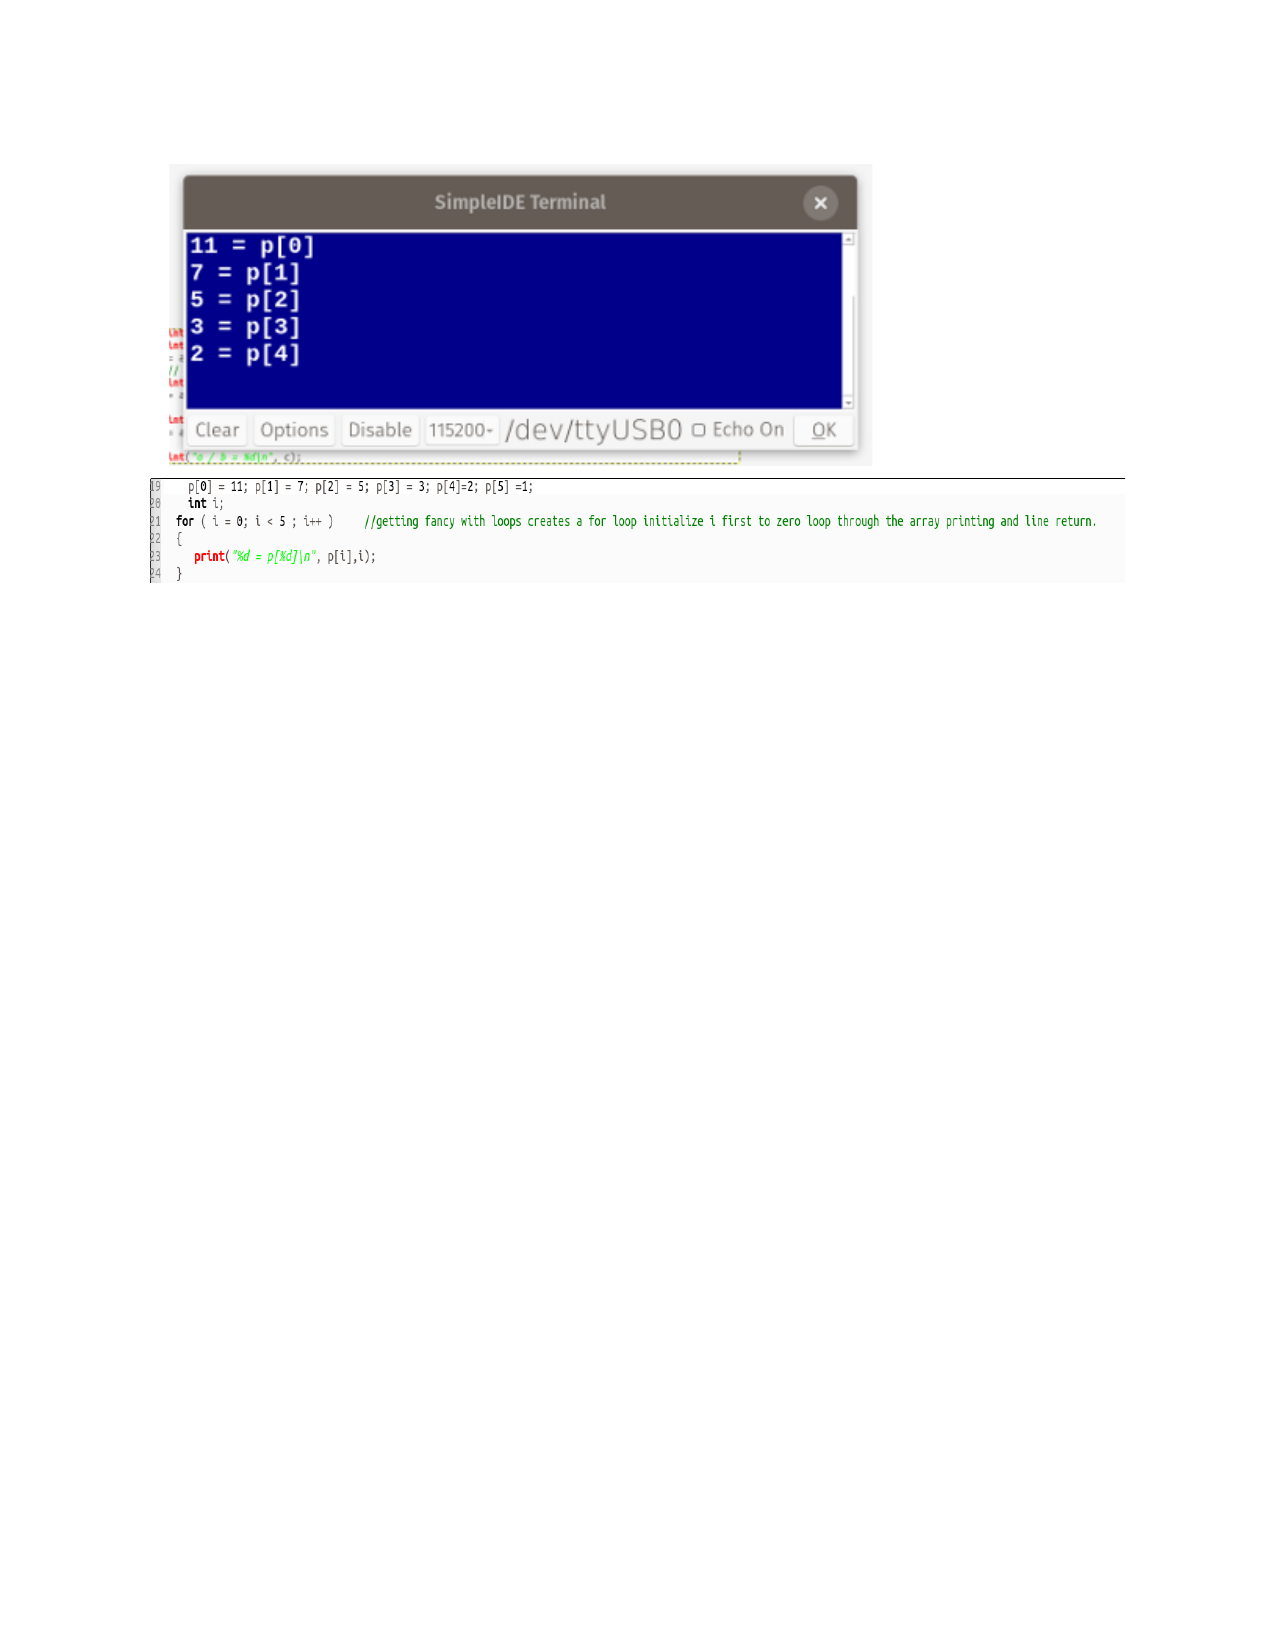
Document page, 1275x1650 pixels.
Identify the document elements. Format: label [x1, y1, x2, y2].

picture [169, 164, 873, 466]
picture [150, 478, 1125, 583]
